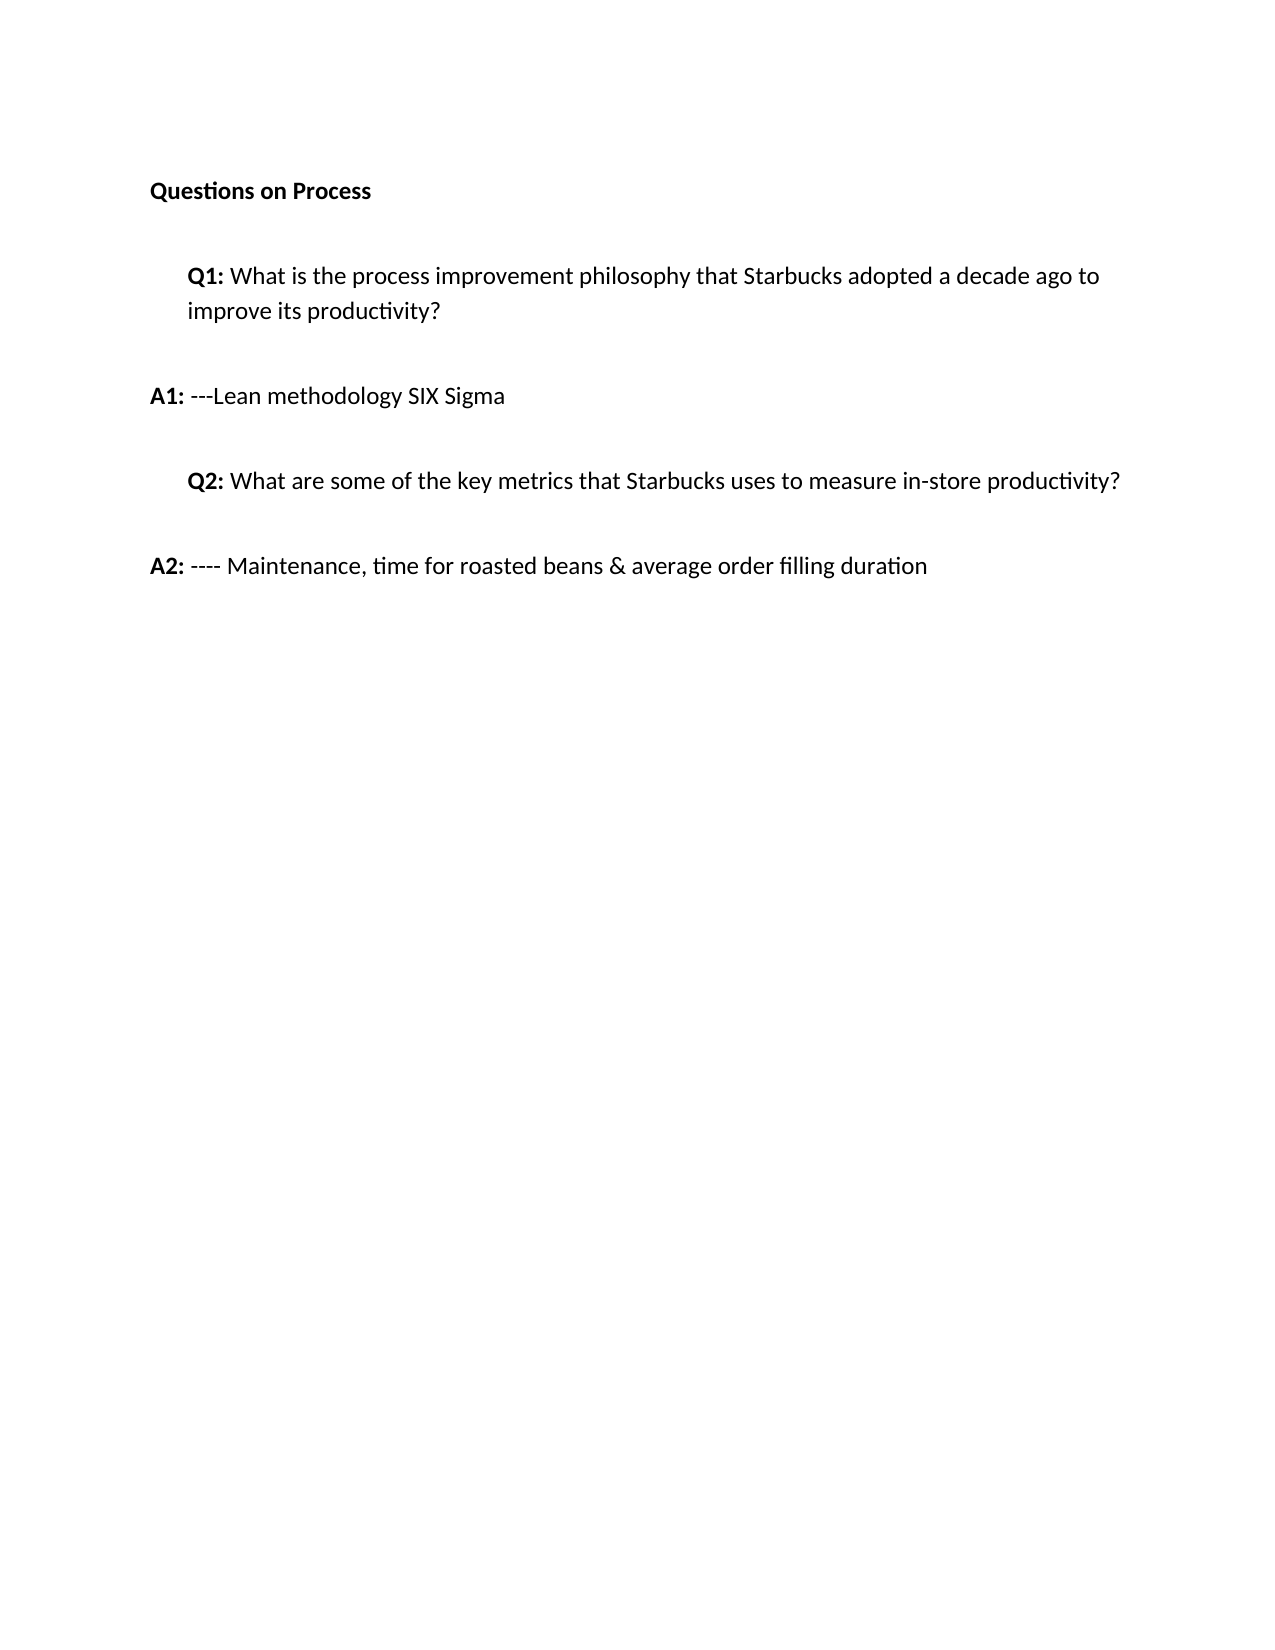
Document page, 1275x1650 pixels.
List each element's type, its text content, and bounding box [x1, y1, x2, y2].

text Q2: What are some of the key metrics that Starbucks uses to measure in-store productivity? [187, 465, 1125, 496]
text A2: ---- Maintenance, time for roasted beans & average order filling duration [150, 550, 1125, 581]
text Q1: What is the process improvement philosophy that Starbucks adopted a decade ago to improve its productivity? [187, 260, 1125, 326]
text A1: ---Lean methodology SIX Sigma [150, 380, 1125, 411]
text Questions on Process [150, 175, 1125, 206]
